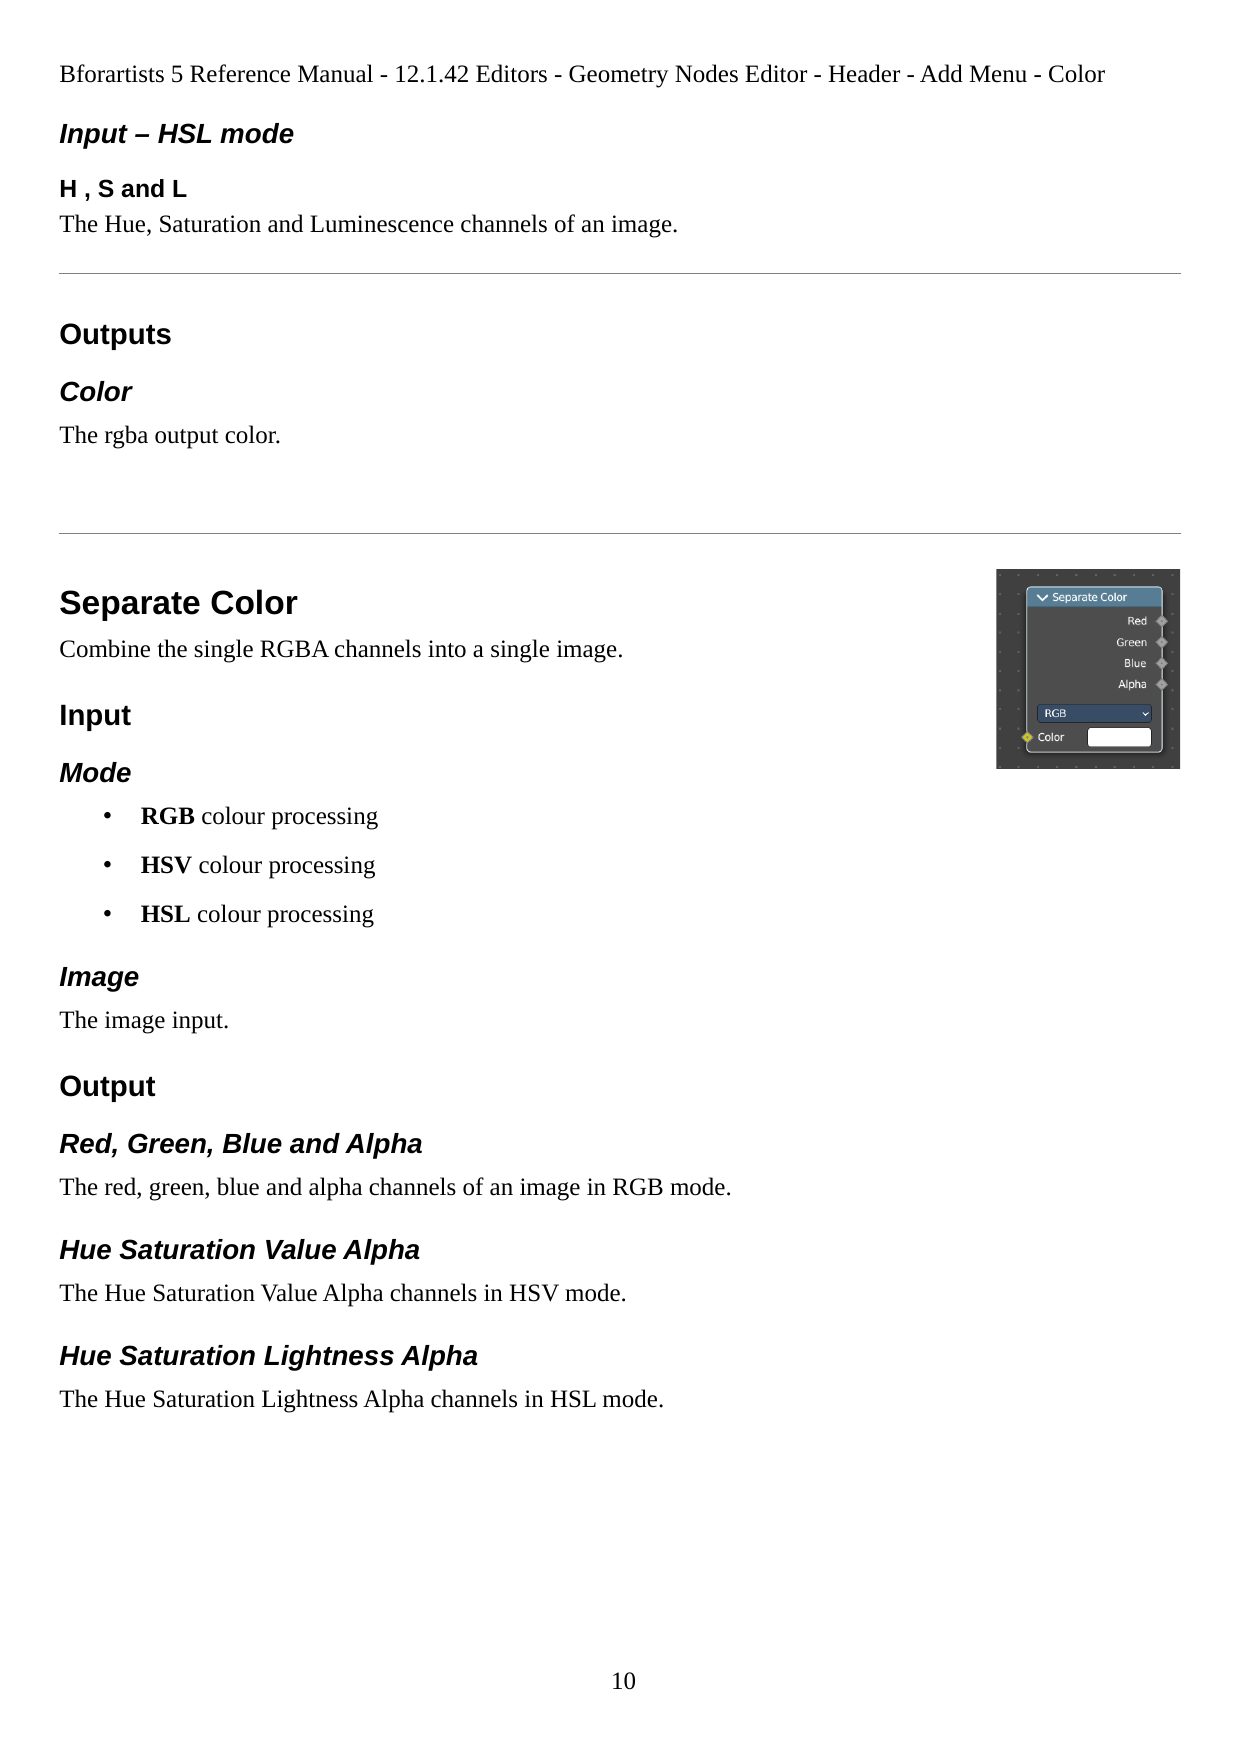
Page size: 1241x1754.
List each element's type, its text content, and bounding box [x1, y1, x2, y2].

text The Hue Saturation Lightness Alpha channels in HSL mode. [59, 1384, 1181, 1412]
text The red, green, blue and alpha channels of an image in RGB mode. [59, 1172, 1181, 1201]
subtitle H , S and L [59, 174, 1181, 203]
text The Hue Saturation Value Alpha channels in HSV mode. [59, 1278, 1181, 1306]
list HSL colour processing [103, 899, 1181, 928]
list HSV colour processing [103, 850, 1181, 879]
subtitle Outputs [59, 317, 1181, 351]
subtitle Color [59, 376, 1181, 407]
subtitle Red, Green, Blue and Alpha [59, 1127, 1181, 1159]
subtitle Output [59, 1069, 1181, 1102]
text Combine the single RGBA channels into a single image. [59, 634, 996, 663]
text The Hue, Saturation and Luminescence channels of an image. [59, 209, 1181, 238]
list RGB colour processing [103, 801, 1181, 830]
subtitle Input [59, 698, 996, 732]
subtitle Hue Saturation Value Alpha [59, 1233, 1181, 1265]
subtitle Hue Saturation Lightness Alpha [59, 1339, 1181, 1371]
subtitle Input – HSL mode [59, 117, 1181, 149]
subtitle Mode [59, 757, 1181, 788]
text The image input. [59, 1005, 1181, 1034]
subtitle Separate Color [59, 583, 996, 622]
text The rgba output color. [59, 420, 1181, 449]
subtitle Image [59, 961, 1181, 992]
picture [996, 569, 1181, 769]
